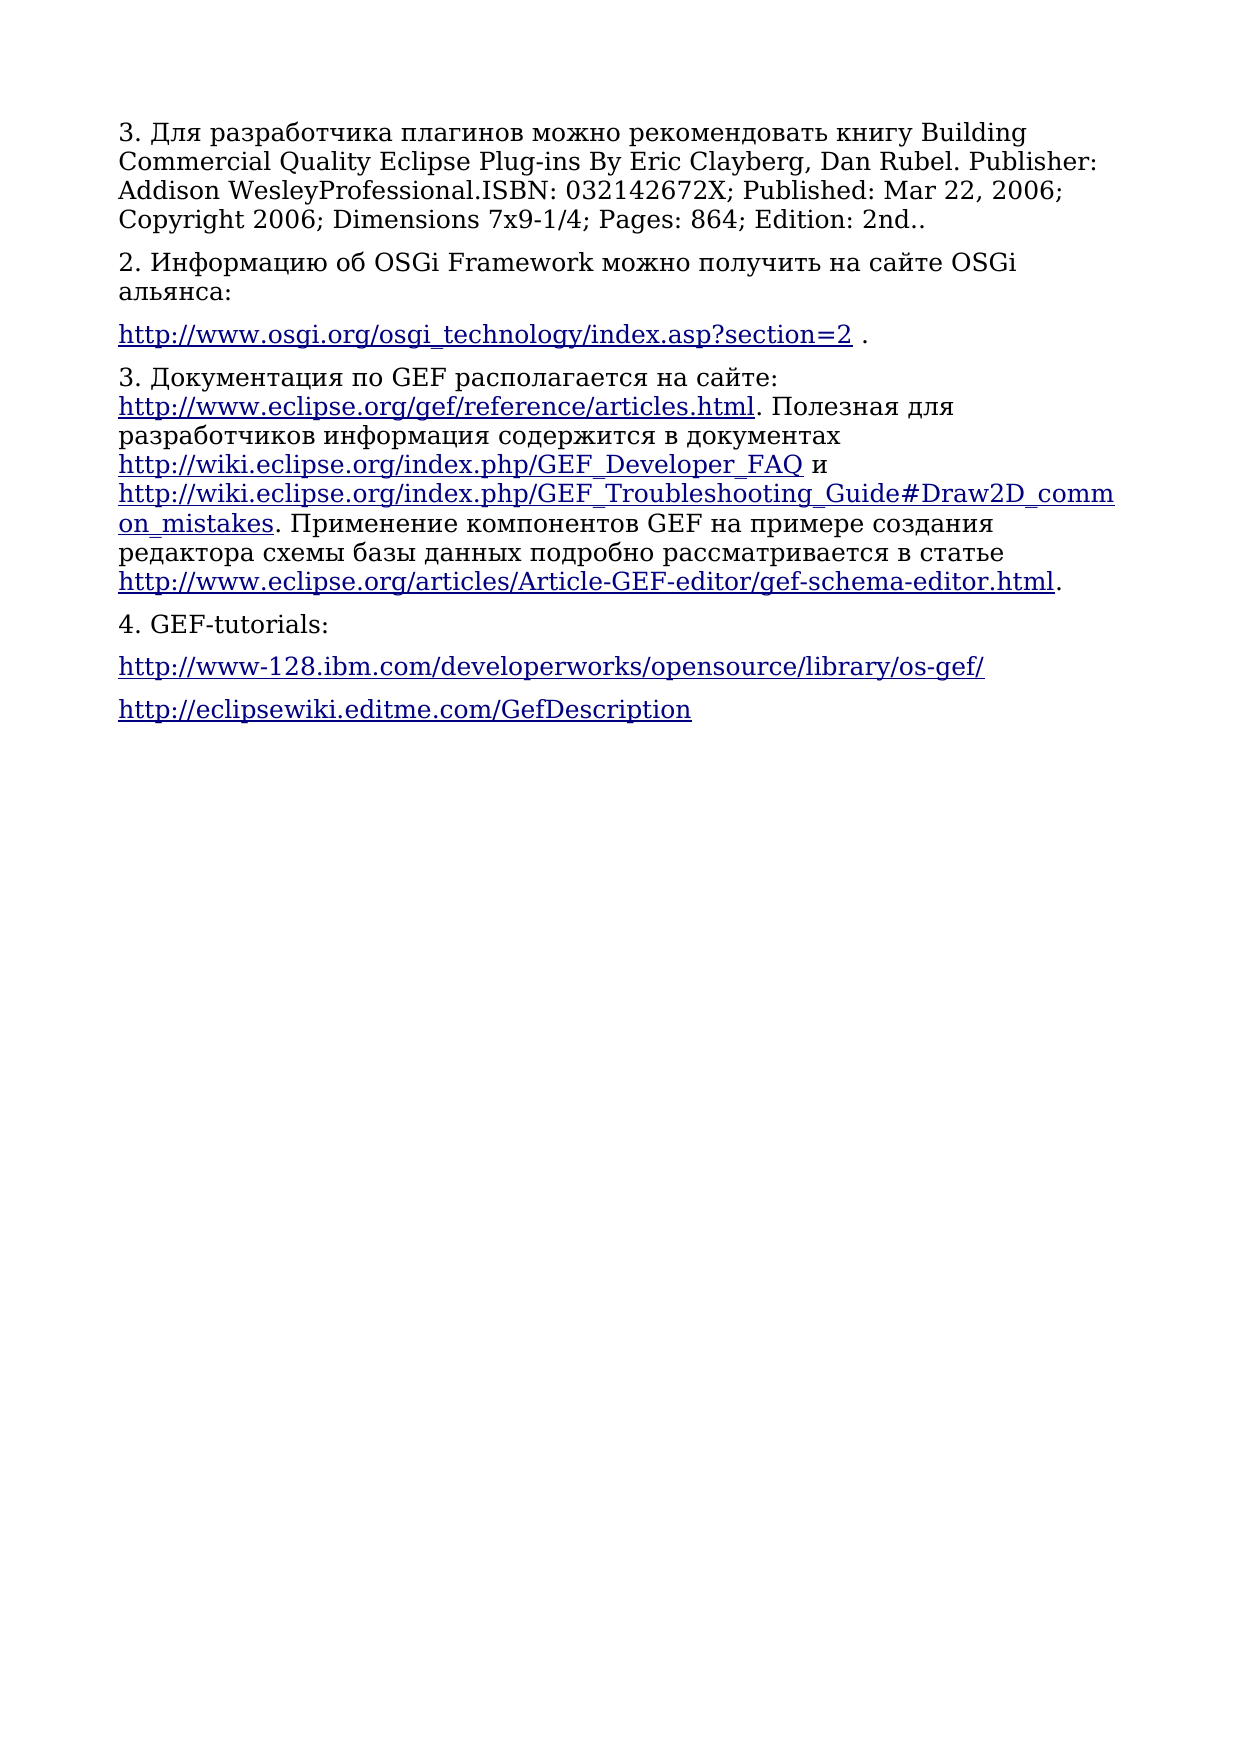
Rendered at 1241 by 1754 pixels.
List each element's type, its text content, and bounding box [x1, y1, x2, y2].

text http://eclipsewiki.editme.com/GefDescription [118, 695, 1122, 724]
text 3. Документация по GEF располагается на сайте: http://www.eclipse.org/gef/reference/articles.html. Полезная для разработчиков информация содержится в документах http://wiki.eclipse.org/index.php/GEF_Developer_FAQ и http://wiki.eclipse.org/index.php/GEF_Troubleshooting_Guide#Draw2D_common_mistakes. Применение компонентов GEF на примере создания редактора схемы базы данных подробно рассматривается в статье http://www.eclipse.org/articles/Article-GEF-editor/gef-schema-editor.html. [118, 363, 1122, 596]
text 3. Для разработчика плагинов можно рекомендовать книгу Building Commercial Quality Eclipse Plug-ins By Eric Clayberg, Dan Rubel. Publisher: Addison WesleyProfessional.ISBN: 032142672X; Published: Mar 22, 2006; Copyright 2006; Dimensions 7x9-1/4; Pages: 864; Edition: 2nd.. [118, 118, 1122, 235]
text http://www-128.ibm.com/developerworks/opensource/library/os-gef/ [118, 652, 1122, 682]
text 4. GEF-tutorials: [118, 610, 1122, 639]
text 2. Информацию об OSGi Framework можно получить на сайте OSGi альянса: [118, 248, 1122, 307]
text http://www.osgi.org/osgi_technology/index.asp?section=2 . [118, 320, 1122, 349]
